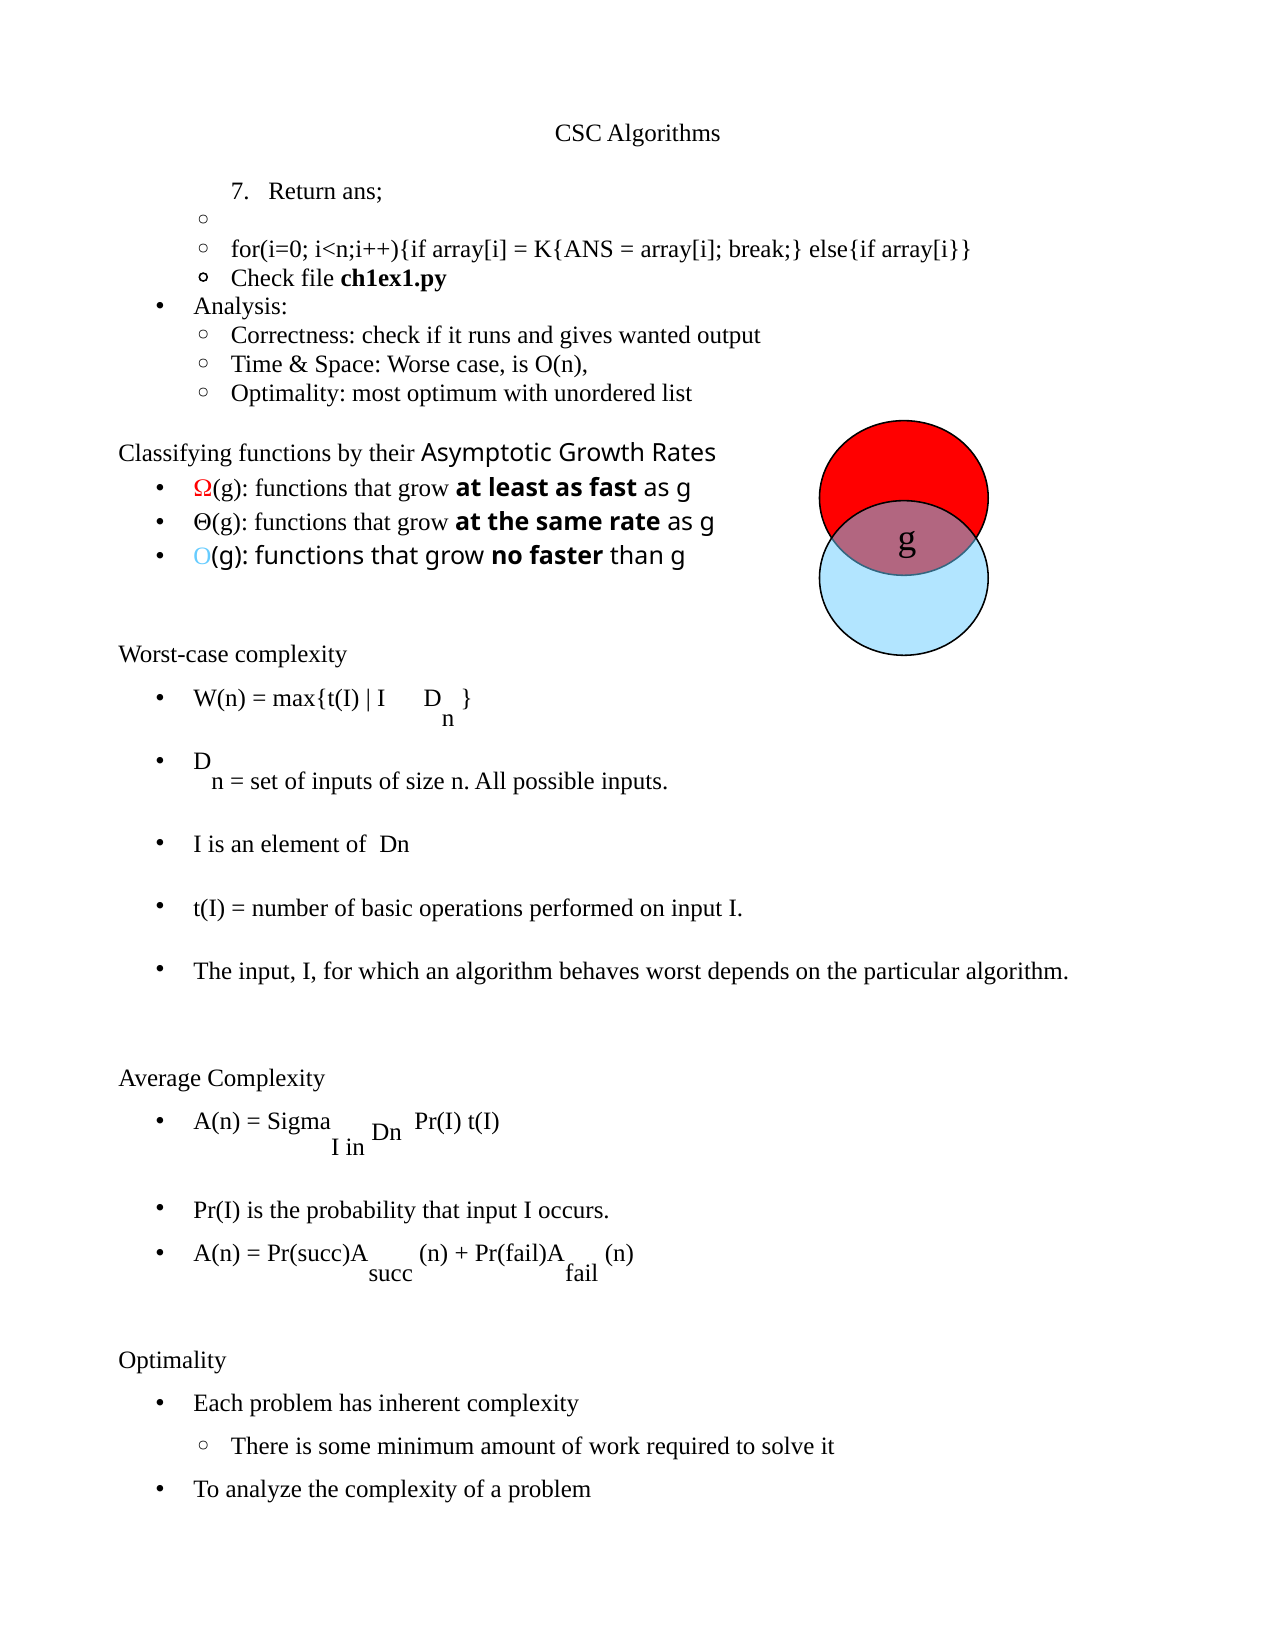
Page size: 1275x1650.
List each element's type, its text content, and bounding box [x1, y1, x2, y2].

list t(I) = number of basic operations performed on input I. [156, 873, 1157, 922]
list Each problem has inherent complexity [156, 1388, 1157, 1417]
list Check file ch1ex1.py [193, 263, 1157, 291]
list To analyze the complexity of a problem [156, 1474, 1157, 1503]
text [956, 435, 1157, 469]
list [978, 537, 1157, 571]
list Return ans; [231, 176, 1157, 205]
list (g): functions that grow at least as fast as g [156, 469, 824, 503]
text Worst-case complexity [118, 639, 1157, 668]
list The input, I, for which an algorithm behaves worst depends on the particular algorithm. [156, 936, 1157, 985]
list (g): functions that grow at the same rate as g [156, 503, 829, 537]
list [984, 469, 1157, 503]
list There is some minimum amount of work required to solve it [193, 1431, 1157, 1460]
list Pr(I) is the probability that input I occurs. [156, 1175, 1157, 1224]
list Time & Space: Worse case, is O(n), [193, 349, 1157, 378]
text Average Complexity [118, 1043, 1157, 1091]
list A(n) = Pr(succ)Asucc (n) + Pr(fail)Afail (n) [156, 1238, 1157, 1287]
list A(n) = SigmaI in Dn Pr(I) t(I) [156, 1106, 1157, 1161]
text Optimality [118, 1345, 1157, 1374]
list Dn = set of inputs of size n. All possible inputs. [156, 746, 1157, 795]
list Optimality: most optimum with unordered list [193, 378, 1157, 406]
text Classifying functions by their Asymptotic Growth Rates [118, 435, 851, 469]
list [979, 503, 1157, 537]
list Analysis: [156, 291, 1157, 320]
list O(g): functions that grow no faster than g [156, 537, 830, 571]
list W(n) = max{t(I) | I  Dn } [156, 683, 1157, 732]
list for(i=0; i<n;i++){if array[i] = K{ANS = array[i]; break;} else{if array[i}} [193, 234, 1157, 263]
list I is an element of Dn [156, 809, 1157, 858]
list Correctness: check if it runs and gives wanted output [193, 320, 1157, 349]
